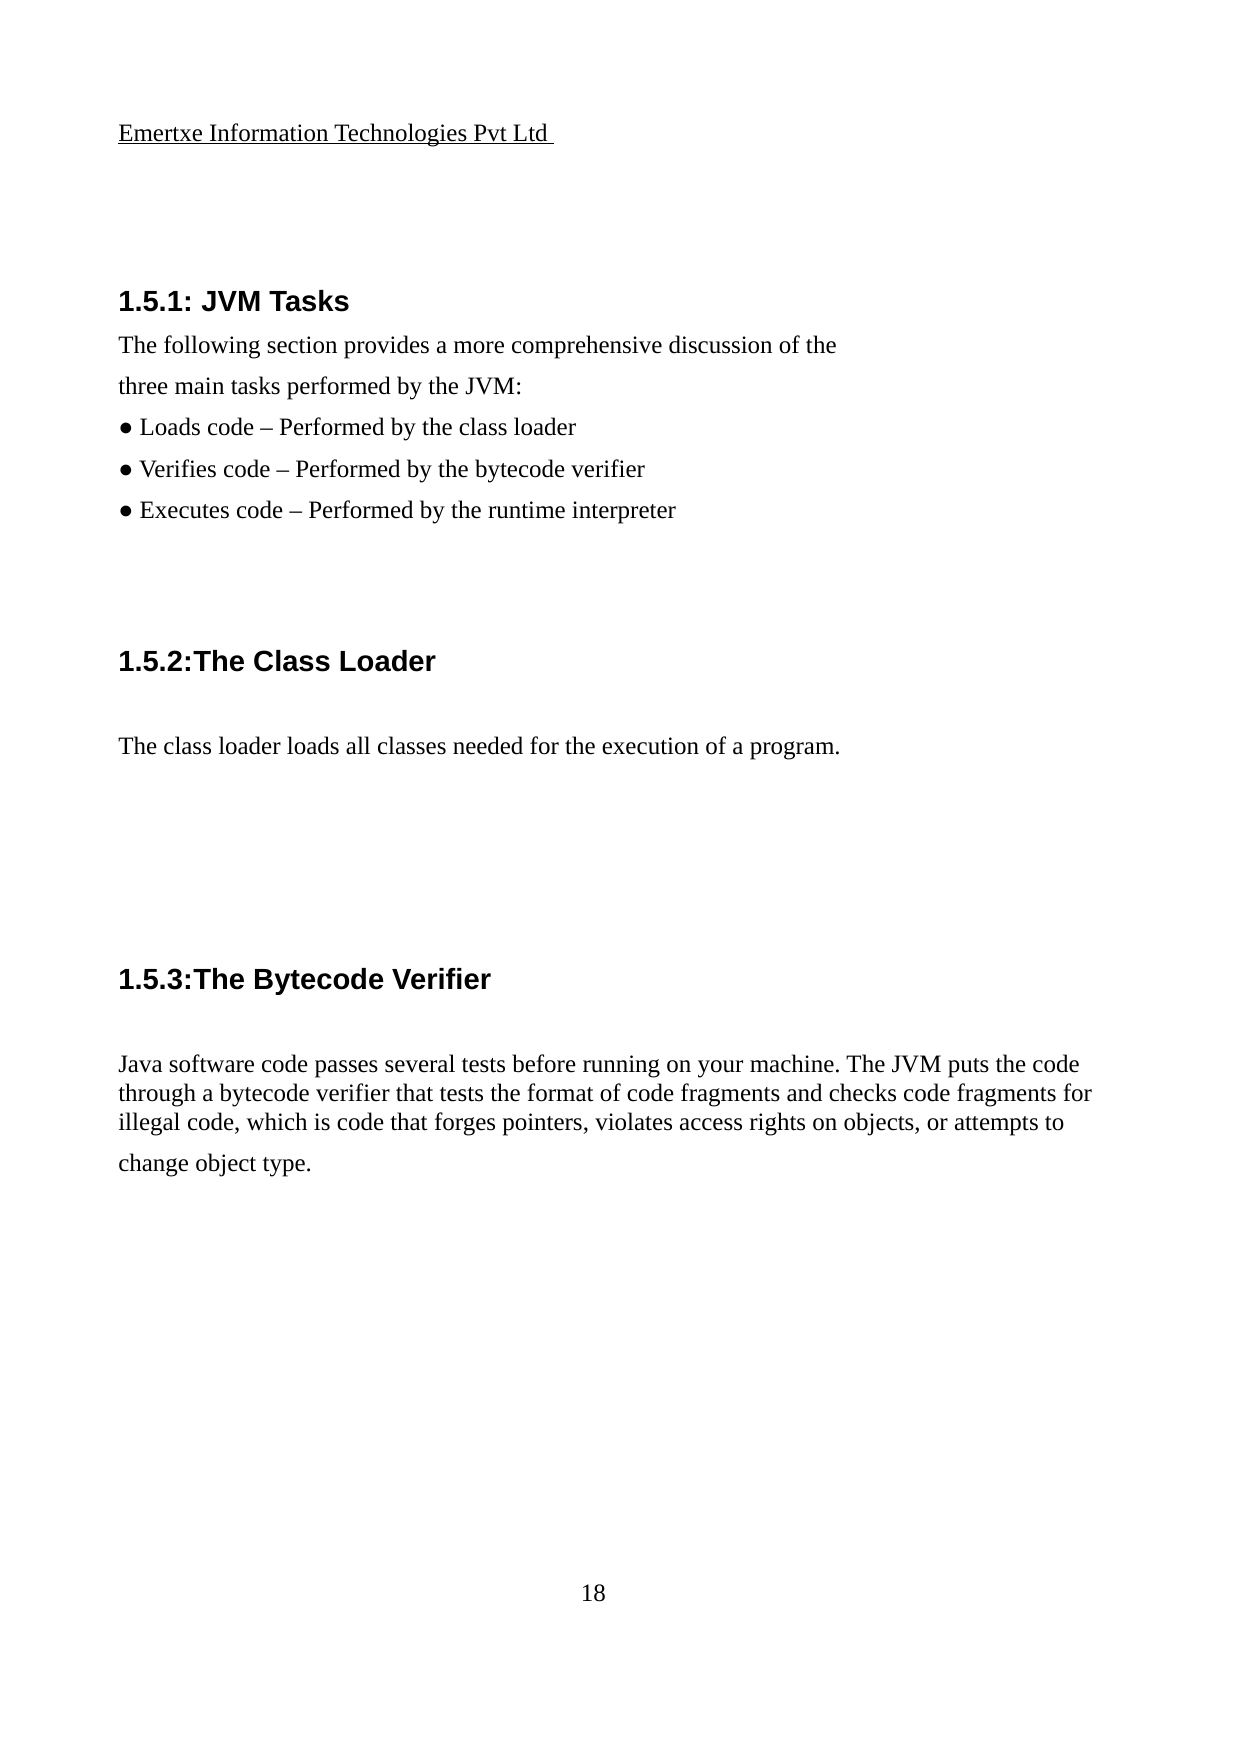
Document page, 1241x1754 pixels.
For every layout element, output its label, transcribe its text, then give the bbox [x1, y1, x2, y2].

text The class loader loads all classes needed for the execution of a program. [118, 731, 1122, 760]
text ● Verifies code – Performed by the bytecode verifier [118, 454, 1122, 482]
text change object type. [118, 1148, 1122, 1177]
subtitle The Bytecode Verifier [118, 962, 1122, 996]
text ● Executes code – Performed by the runtime interpreter [118, 495, 1122, 524]
subtitle The Class Loader [118, 644, 1122, 677]
text Java software code passes several tests before running on your machine. The JVM puts the code through a bytecode verifier that tests the format of code fragments and checks code fragments for illegal code, which is code that forges pointers, violates access rights on objects, or attempts to [118, 1049, 1122, 1136]
text The following section provides a more comprehensive discussion of the [118, 330, 1122, 359]
text ● Loads code – Performed by the class loader [118, 412, 1122, 441]
subtitle JVM Tasks [118, 284, 1122, 317]
text three main tasks performed by the JVM: [118, 371, 1122, 400]
